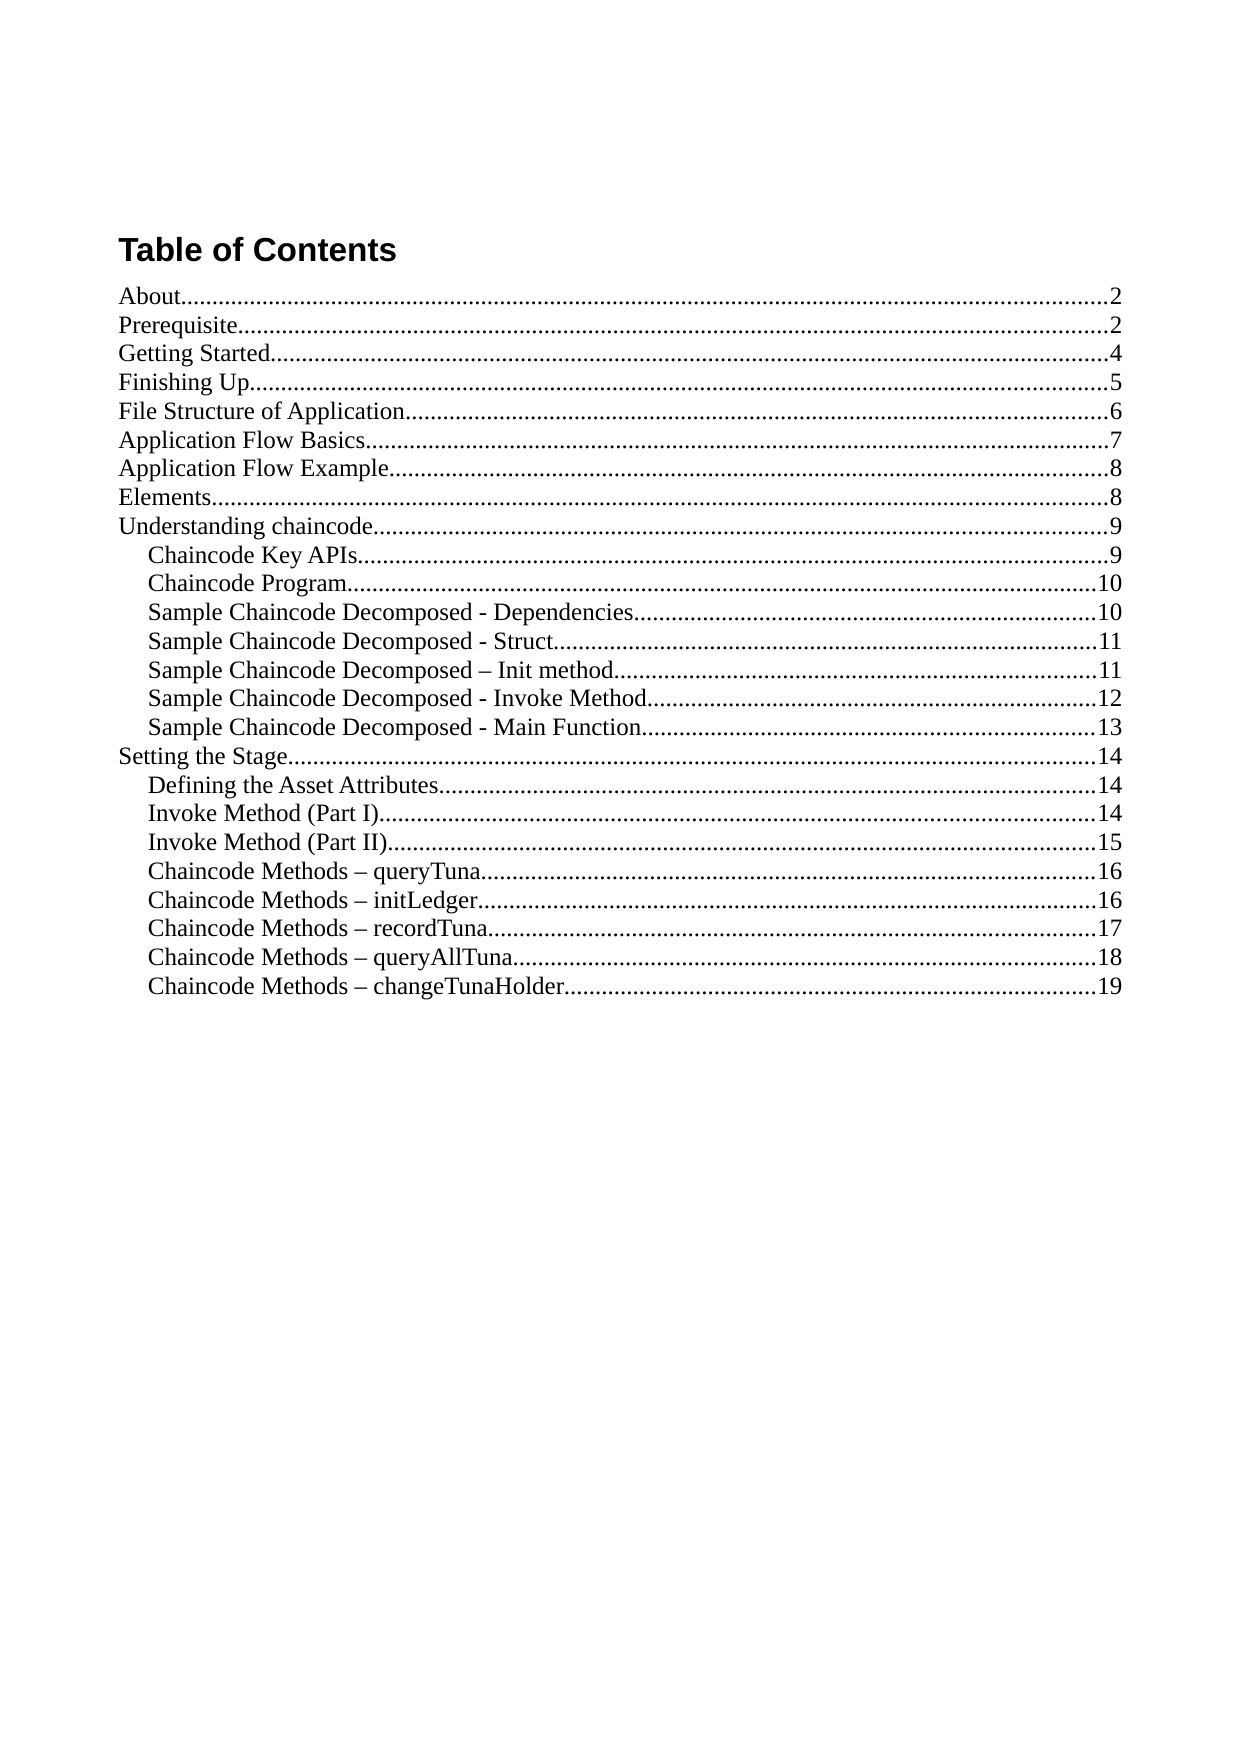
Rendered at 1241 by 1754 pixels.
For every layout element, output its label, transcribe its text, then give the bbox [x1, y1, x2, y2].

text Understanding chaincode 9 [118, 511, 1122, 540]
text Setting the Stage 14 [118, 741, 1122, 770]
text Chaincode Methods – queryAllTuna 18 [148, 942, 1122, 971]
text Invoke Method (Part I) 14 [148, 798, 1122, 827]
text Sample Chaincode Decomposed - Main Function 13 [148, 712, 1122, 741]
text Chaincode Program 10 [148, 568, 1122, 597]
text Sample Chaincode Decomposed - Struct 11 [148, 626, 1122, 655]
text Application Flow Example 8 [118, 453, 1122, 482]
text Sample Chaincode Decomposed - Dependencies 10 [148, 597, 1122, 626]
text Sample Chaincode Decomposed - Invoke Method 12 [148, 683, 1122, 712]
text About 2 [118, 281, 1122, 310]
text File Structure of Application 6 [118, 396, 1122, 425]
text Application Flow Basics 7 [118, 425, 1122, 453]
text Defining the Asset Attributes 14 [148, 770, 1122, 798]
text Chaincode Key APIs 9 [148, 540, 1122, 568]
text Chaincode Methods – changeTunaHolder 19 [148, 971, 1122, 1000]
text Prerequisite 2 [118, 310, 1122, 338]
text Elements 8 [118, 482, 1122, 511]
text Getting Started 4 [118, 338, 1122, 367]
text Chaincode Methods – queryTuna 16 [148, 856, 1122, 885]
text Sample Chaincode Decomposed – Init method 11 [148, 655, 1122, 683]
text Chaincode Methods – initLedger 16 [148, 885, 1122, 913]
subtitle Table of Contents [118, 230, 1122, 268]
text Invoke Method (Part II) 15 [148, 827, 1122, 856]
text Finishing Up 5 [118, 367, 1122, 396]
text Chaincode Methods – recordTuna 17 [148, 913, 1122, 942]
